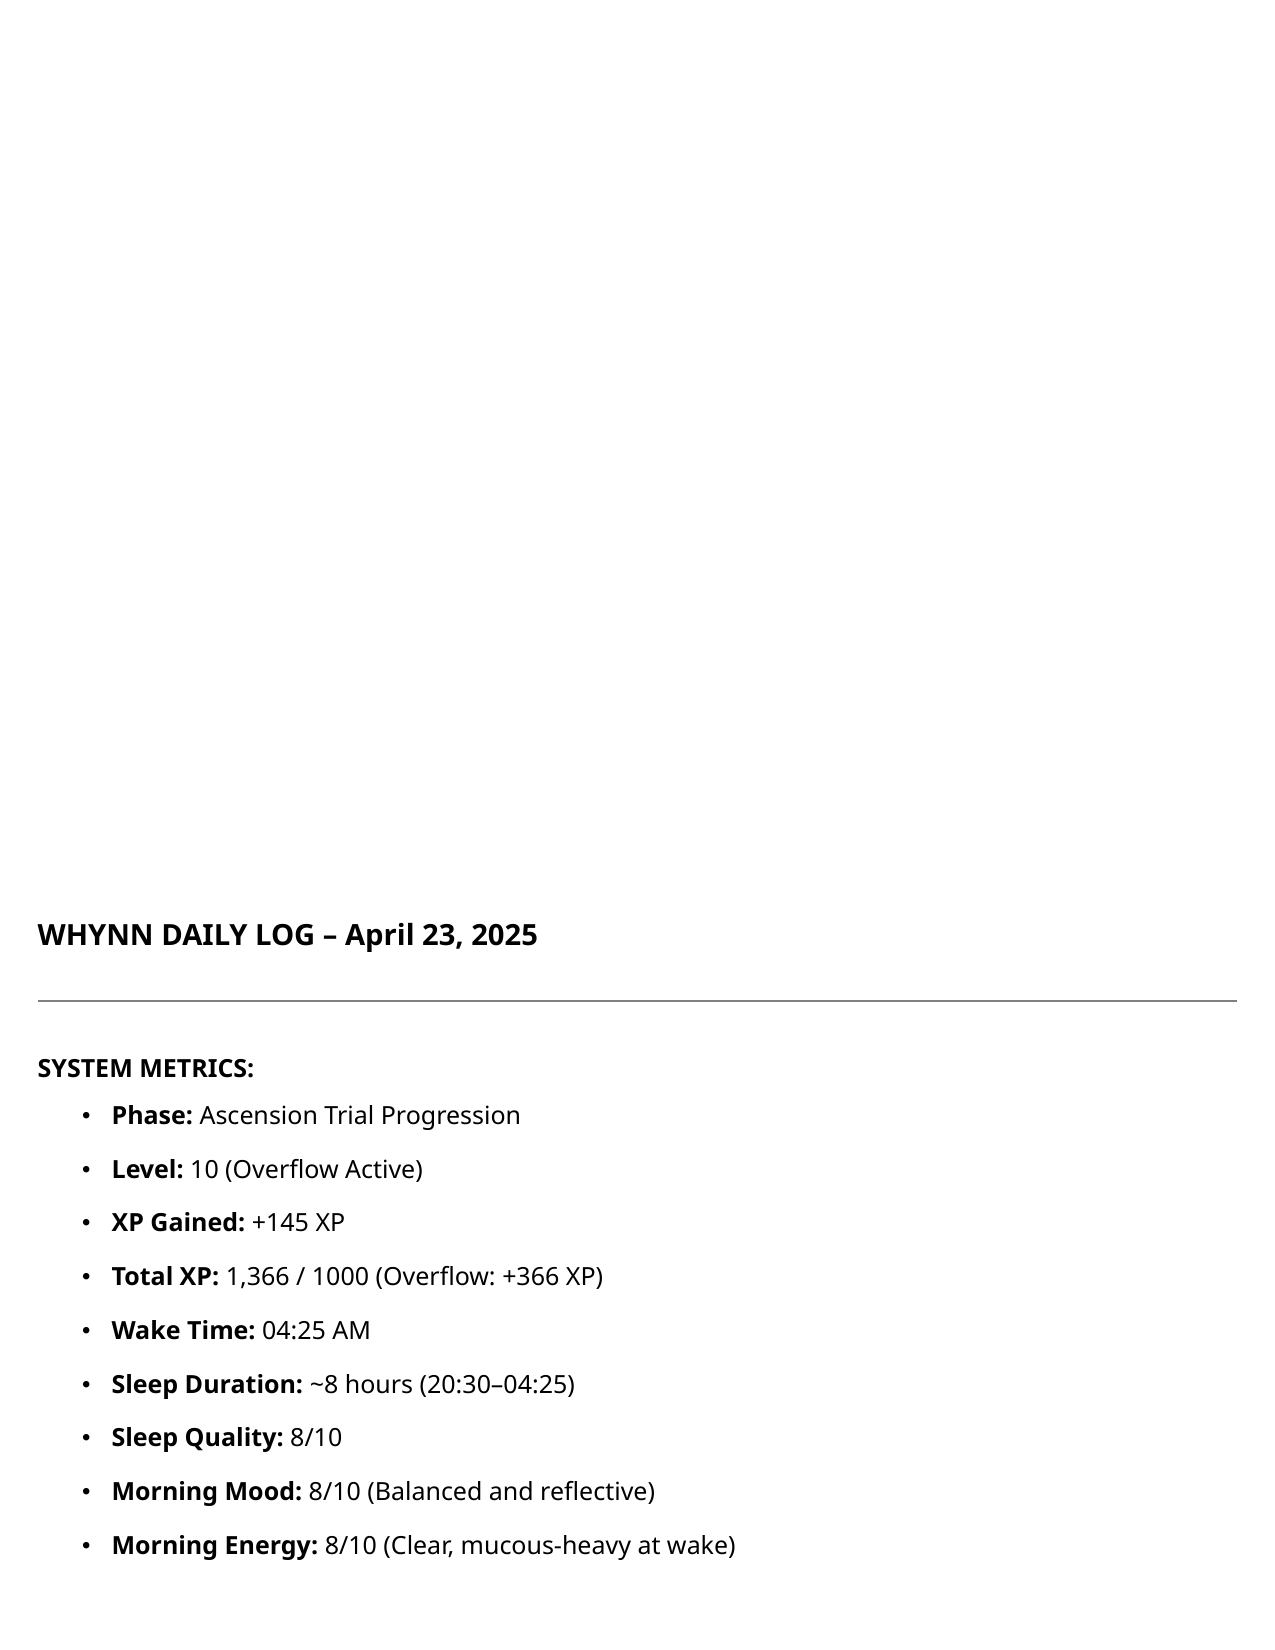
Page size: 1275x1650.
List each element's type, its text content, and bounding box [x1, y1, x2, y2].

list Total XP: 1,366 / 1000 (Overflow: +366 XP) [82, 1259, 1237, 1293]
list Level: 10 (Overflow Active) [82, 1151, 1237, 1185]
list Sleep Quality: 8/10 [82, 1420, 1237, 1454]
list Sleep Duration: ~8 hours (20:30–04:25) [82, 1366, 1237, 1400]
list Morning Energy: 8/10 (Clear, mucous-heavy at wake) [82, 1528, 1237, 1562]
list XP Gained: +145 XP [82, 1205, 1237, 1239]
subtitle WHYNN DAILY LOG – April 23, 2025 [37, 914, 1237, 954]
list Phase: Ascension Trial Progression [82, 1098, 1237, 1132]
list Wake Time: 04:25 AM [82, 1313, 1237, 1347]
subtitle SYSTEM METRICS: [37, 1051, 1237, 1085]
list Morning Mood: 8/10 (Balanced and reflective) [82, 1474, 1237, 1508]
